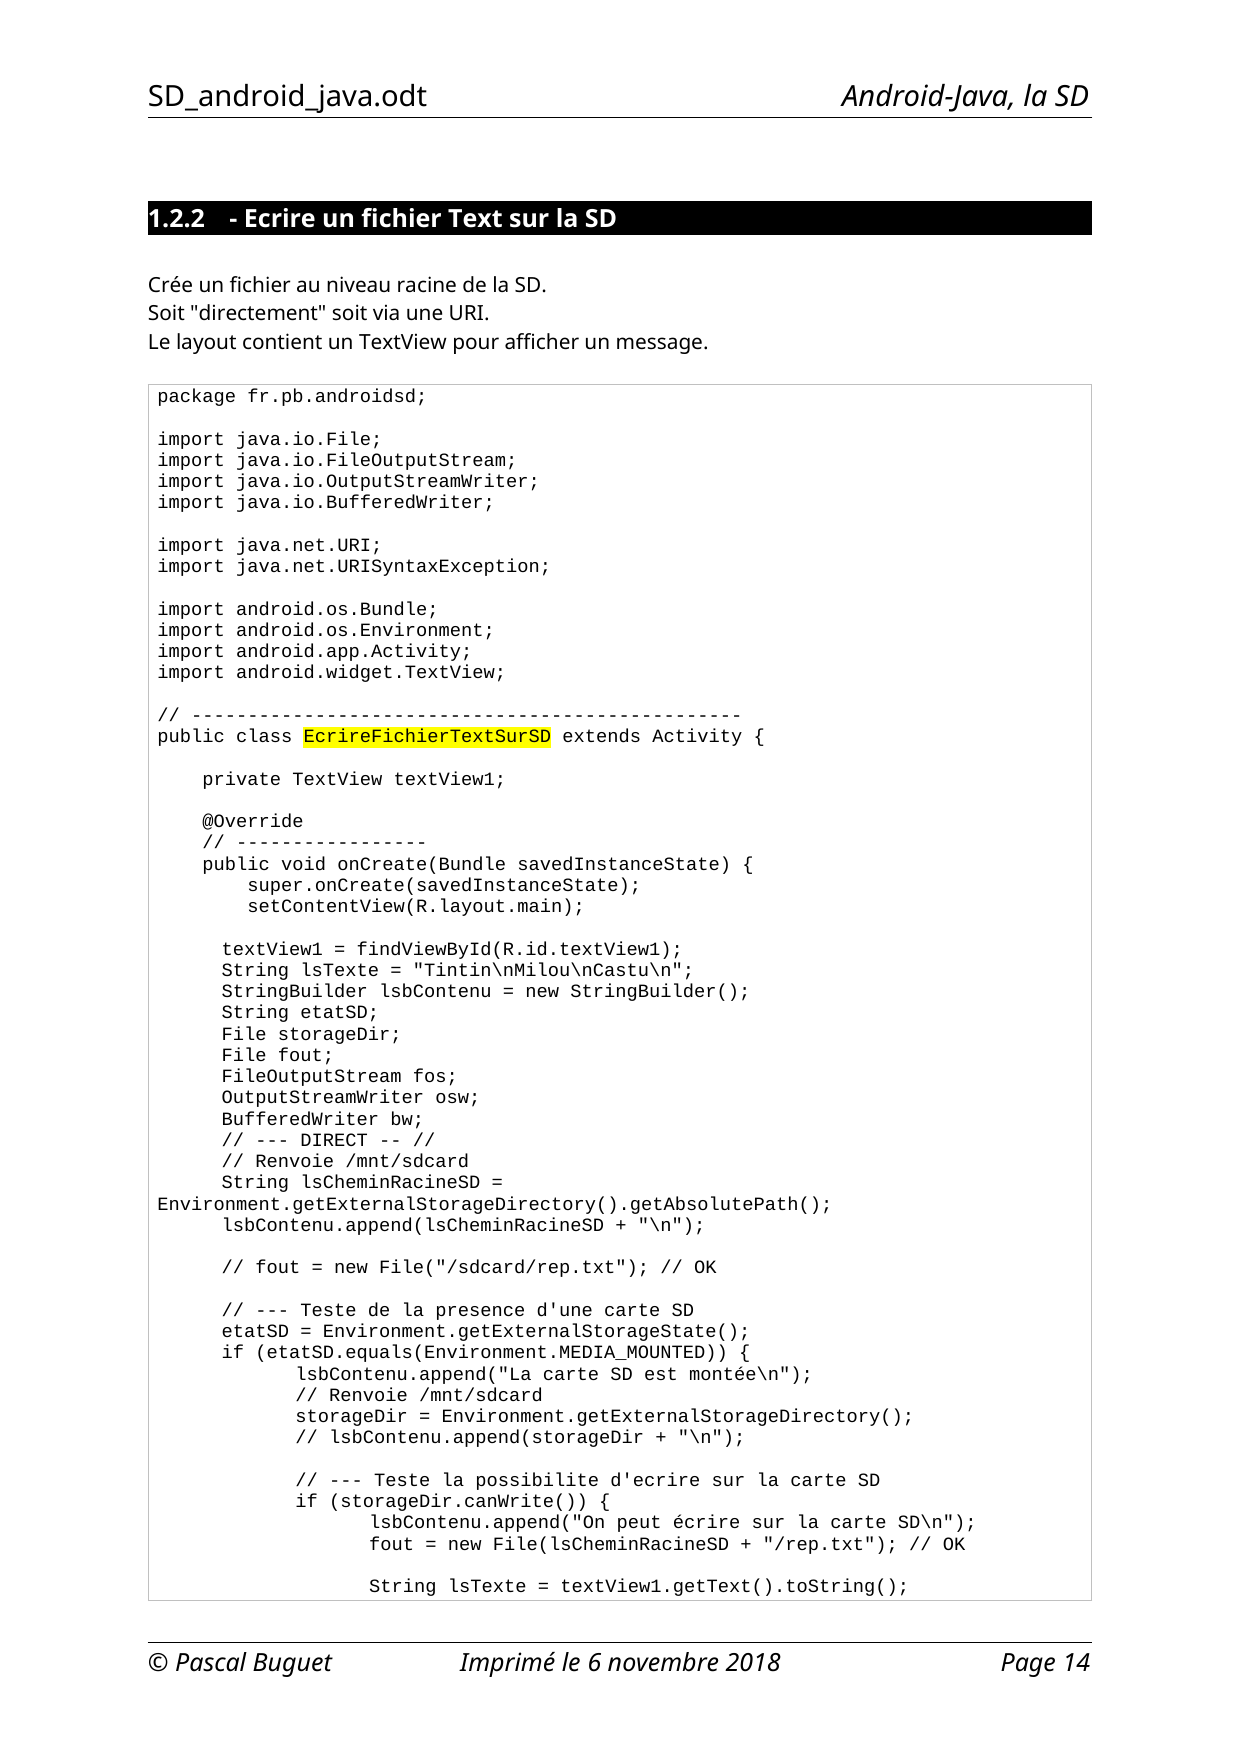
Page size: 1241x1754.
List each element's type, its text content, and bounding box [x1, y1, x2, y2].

text storageDir = Environment.getExternalStorageDirectory(); [149, 1404, 1091, 1425]
text private TextView textView1; [149, 766, 1091, 787]
text import android.widget.TextView; [149, 660, 1091, 681]
text import java.net.URI; [149, 532, 1091, 554]
text import java.io.OutputStreamWriter; [149, 469, 1091, 490]
text // lsbContenu.append(storageDir + "\n"); [149, 1425, 1091, 1446]
text File storageDir; [149, 1021, 1091, 1042]
text import android.app.Activity; [149, 639, 1091, 660]
text String lsTexte = textView1.getText().toString(); [149, 1574, 1091, 1600]
text textView1 = findViewById(R.id.textView1); [149, 936, 1091, 957]
text Soit "directement" soit via une URI. [148, 298, 1092, 327]
text if (etatSD.equals(Environment.MEDIA_MOUNTED)) { [149, 1340, 1091, 1361]
text // --- DIRECT -- // [149, 1127, 1091, 1149]
text lsbContenu.append("La carte SD est montée\n"); [149, 1361, 1091, 1382]
text // --- Teste la possibilite d'ecrire sur la carte SD [149, 1467, 1091, 1489]
text import java.net.URISyntaxException; [149, 554, 1091, 575]
text public void onCreate(Bundle savedInstanceState) { [149, 851, 1091, 872]
subtitle - Ecrire un fichier Text sur la SD [148, 201, 1092, 235]
text public class EcrireFichierTextSurSD extends Activity { [149, 724, 1091, 745]
text String lsCheminRacineSD = Environment.getExternalStorageDirectory().getAbsolutePath(); [149, 1170, 1091, 1212]
text String lsTexte = "Tintin\nMilou\nCastu\n"; [149, 957, 1091, 979]
text BufferedWriter bw; [149, 1106, 1091, 1127]
text import java.io.File; [149, 426, 1091, 447]
text package fr.pb.androidsd; [149, 385, 1091, 405]
text setContentView(R.layout.main); [149, 894, 1091, 915]
text Le layout contient un TextView pour afficher un message. [148, 327, 1092, 355]
text Crée un fichier au niveau racine de la SD. [148, 270, 1092, 298]
text // --- Teste de la presence d'une carte SD [149, 1297, 1091, 1319]
text import android.os.Environment; [149, 617, 1091, 639]
text // ----------------- [149, 830, 1091, 851]
text lsbContenu.append(lsCheminRacineSD + "\n"); [149, 1212, 1091, 1234]
text File fout; [149, 1042, 1091, 1064]
text // Renvoie /mnt/sdcard [149, 1149, 1091, 1170]
text fout = new File(lsCheminRacineSD + "/rep.txt"); // OK [149, 1531, 1091, 1552]
text import java.io.BufferedWriter; [149, 490, 1091, 511]
text OutputStreamWriter osw; [149, 1085, 1091, 1106]
text import java.io.FileOutputStream; [149, 447, 1091, 469]
text // Renvoie /mnt/sdcard [149, 1382, 1091, 1404]
text String etatSD; [149, 1000, 1091, 1021]
text import android.os.Bundle; [149, 596, 1091, 617]
text super.onCreate(savedInstanceState); [149, 872, 1091, 894]
text FileOutputStream fos; [149, 1064, 1091, 1085]
text // fout = new File("/sdcard/rep.txt"); // OK [149, 1255, 1091, 1276]
text etatSD = Environment.getExternalStorageState(); [149, 1319, 1091, 1340]
text // ------------------------------------------------- [149, 702, 1091, 724]
text StringBuilder lsbContenu = new StringBuilder(); [149, 979, 1091, 1000]
text @Override [149, 809, 1091, 830]
text lsbContenu.append("On peut écrire sur la carte SD\n"); [149, 1510, 1091, 1531]
text if (storageDir.canWrite()) { [149, 1489, 1091, 1510]
